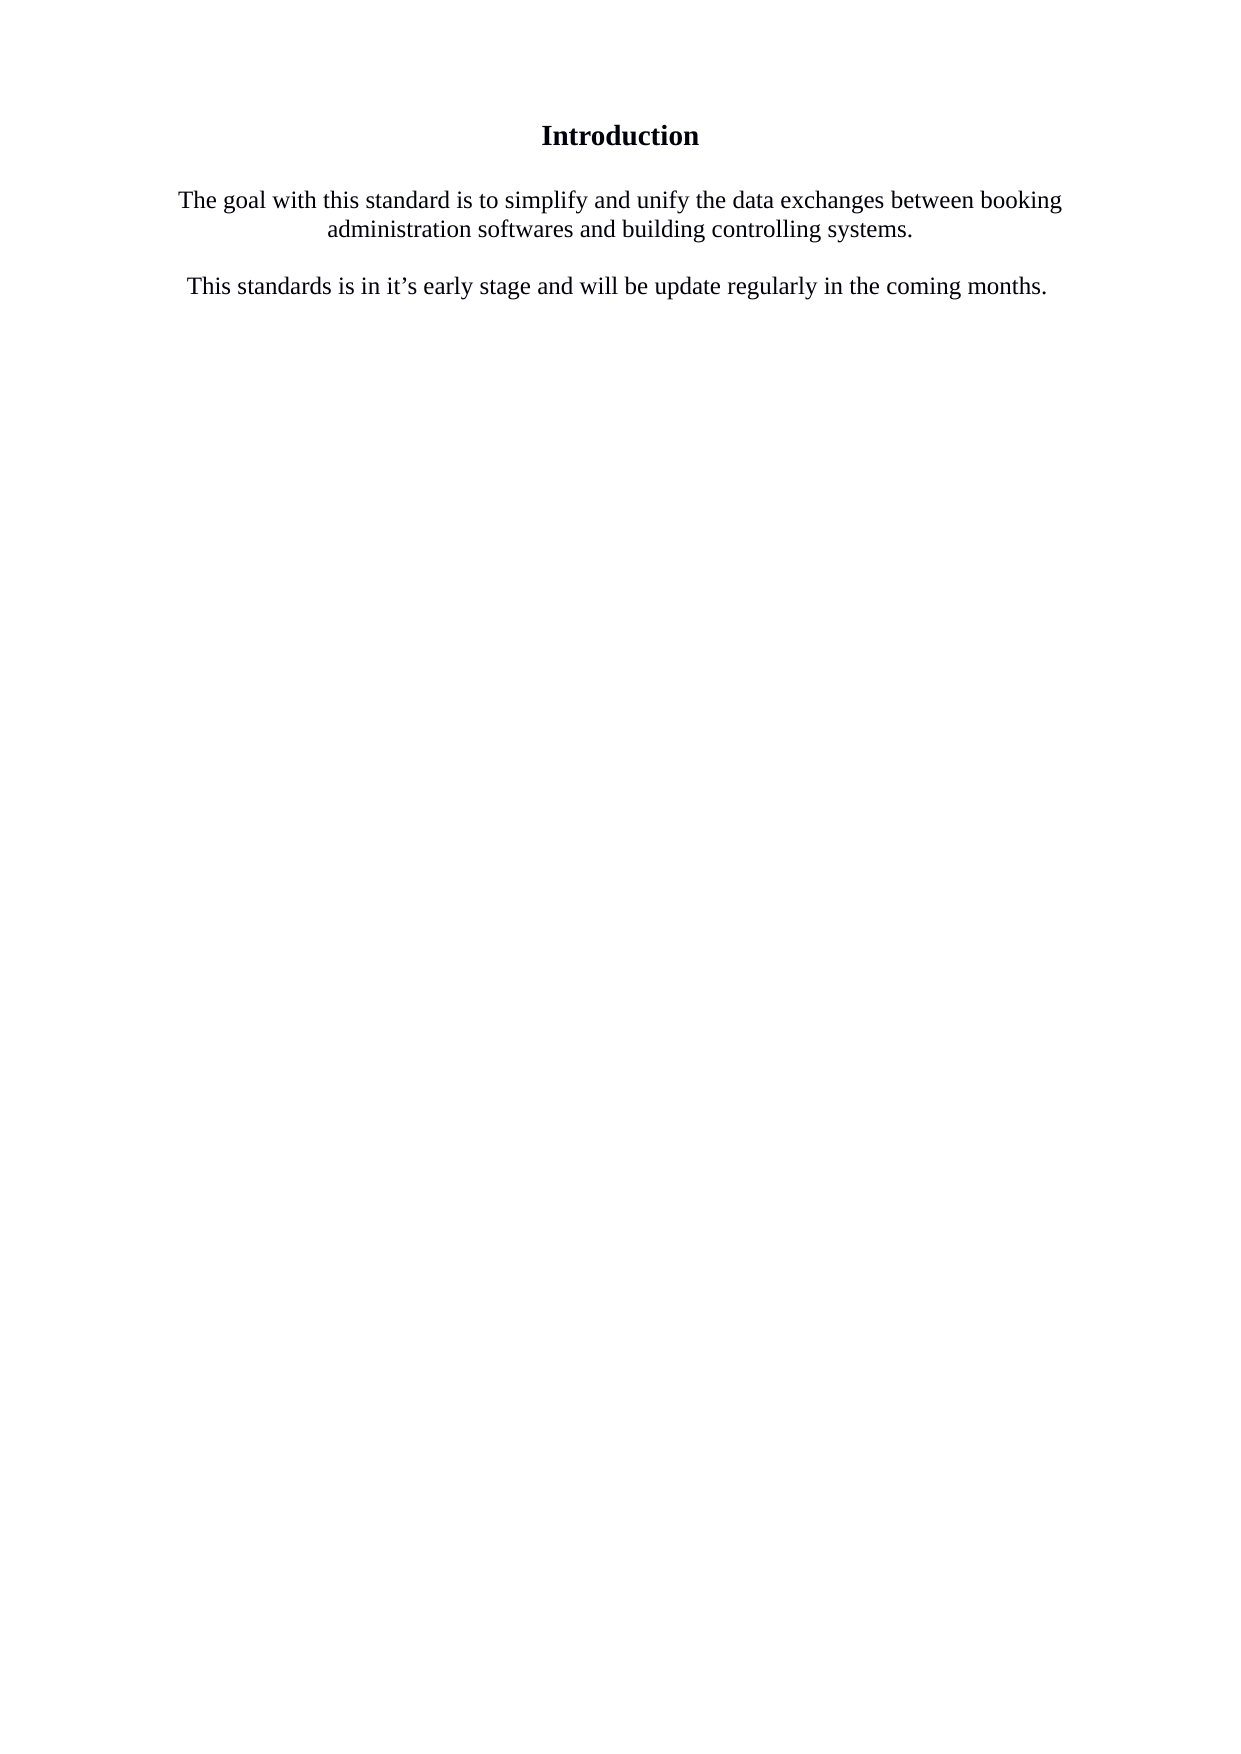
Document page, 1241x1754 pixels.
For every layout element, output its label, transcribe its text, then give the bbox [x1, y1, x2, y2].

text This standards is in it’s early stage and will be update regularly in the coming months. [118, 271, 1122, 300]
text The goal with this standard is to simplify and unify the data exchanges between booking administration softwares and building controlling systems. [118, 185, 1122, 243]
text Introduction [118, 118, 1122, 152]
